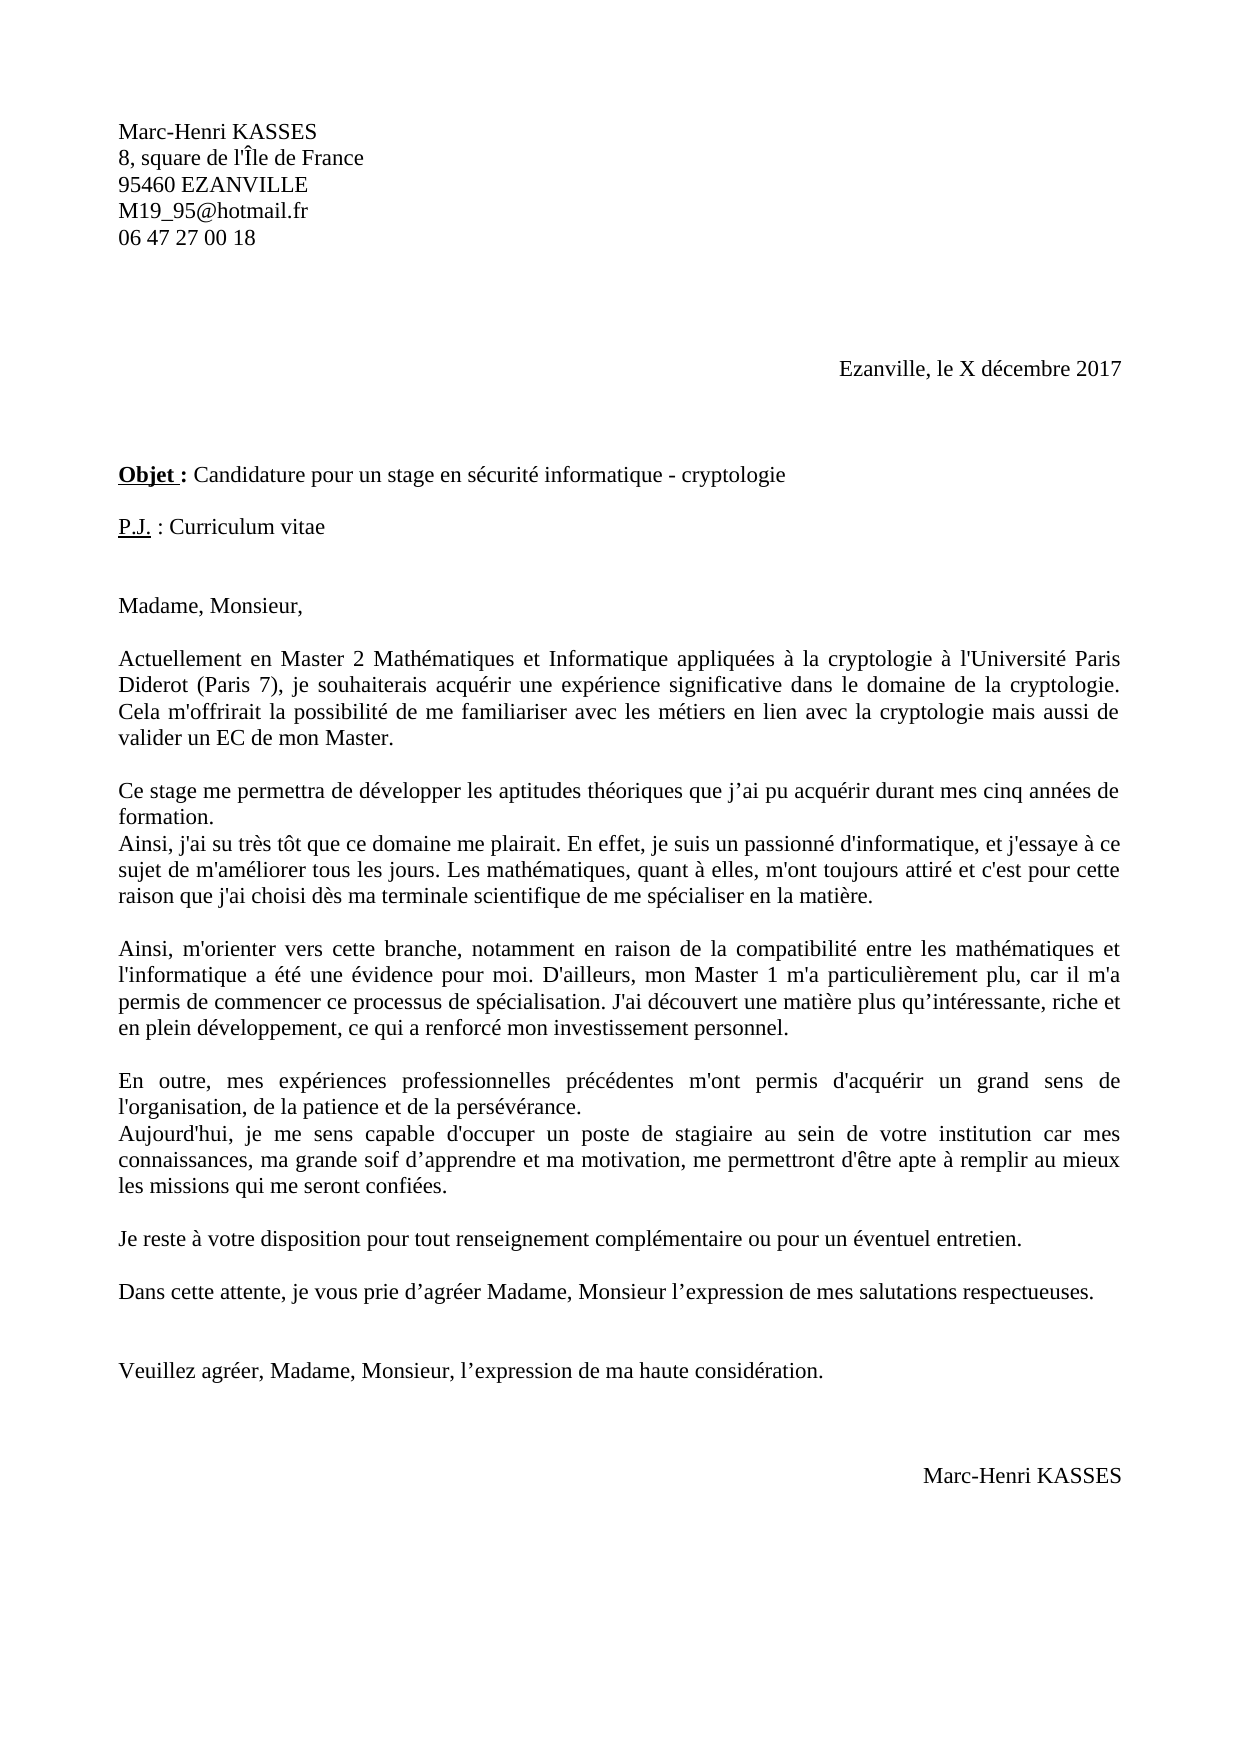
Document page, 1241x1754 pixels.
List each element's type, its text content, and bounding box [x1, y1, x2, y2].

text Ainsi, j'ai su très tôt que ce domaine me plairait. En effet, je suis un passionné d'informatique, et j'essaye à ce sujet de m'améliorer tous les jours. Les mathématiques, quant à elles, m'ont toujours attiré et c'est pour cette raison que j'ai choisi dès ma terminale scientifique de me spécialiser en la matière. [118, 830, 1122, 909]
text Madame, Monsieur, [118, 592, 1122, 619]
text Veuillez agréer, Madame, Monsieur, l’expression de ma haute considération. [118, 1357, 1122, 1383]
text Dans cette attente, je vous prie d’agréer Madame, Monsieur l’expression de mes salutations respectueuses. [118, 1278, 1122, 1304]
text Objet : Candidature pour un stage en sécurité informatique - cryptologie [118, 461, 1122, 487]
text 06 47 27 00 18 [118, 223, 1122, 250]
text 95460 EZANVILLE [118, 171, 1122, 197]
text 8, square de l'Île de France [118, 144, 1122, 171]
text P.J. : Curriculum vitae [118, 513, 1122, 540]
text Marc-Henri KASSES [118, 1462, 1122, 1488]
text Je reste à votre disposition pour tout renseignement complémentaire ou pour un éventuel entretien. [118, 1225, 1122, 1251]
text En outre, mes expériences professionnelles précédentes m'ont permis d'acquérir un grand sens de l'organisation, de la patience et de la persévérance. [118, 1067, 1122, 1119]
text M19_95@hotmail.fr [118, 197, 1122, 223]
text Ezanville, le X décembre 2017 [118, 355, 1122, 382]
text Ce stage me permettra de développer les aptitudes théoriques que j’ai pu acquérir durant mes cinq années de formation. [118, 777, 1122, 830]
text Ainsi, m'orienter vers cette branche, notamment en raison de la compatibilité entre les mathématiques et l'informatique a été une évidence pour moi. D'ailleurs, mon Master 1 m'a particulièrement plu, car il m'a permis de commencer ce processus de spécialisation. J'ai découvert une matière plus qu’intéressante, riche et en plein développement, ce qui a renforcé mon investissement personnel. [118, 935, 1122, 1041]
text Marc-Henri KASSES [118, 118, 1122, 144]
text Actuellement en Master 2 Mathématiques et Informatique appliquées à la cryptologie à l'Université Paris Diderot (Paris 7), je souhaiterais acquérir une expérience significative dans le domaine de la cryptologie. Cela m'offrirait la possibilité de me familiariser avec les métiers en lien avec la cryptologie mais aussi de valider un EC de mon Master. [118, 645, 1122, 751]
text Aujourd'hui, je me sens capable d'occuper un poste de stagiaire au sein de votre institution car mes connaissances, ma grande soif d’apprendre et ma motivation, me permettront d'être apte à remplir au mieux les missions qui me seront confiées. [118, 1119, 1122, 1199]
